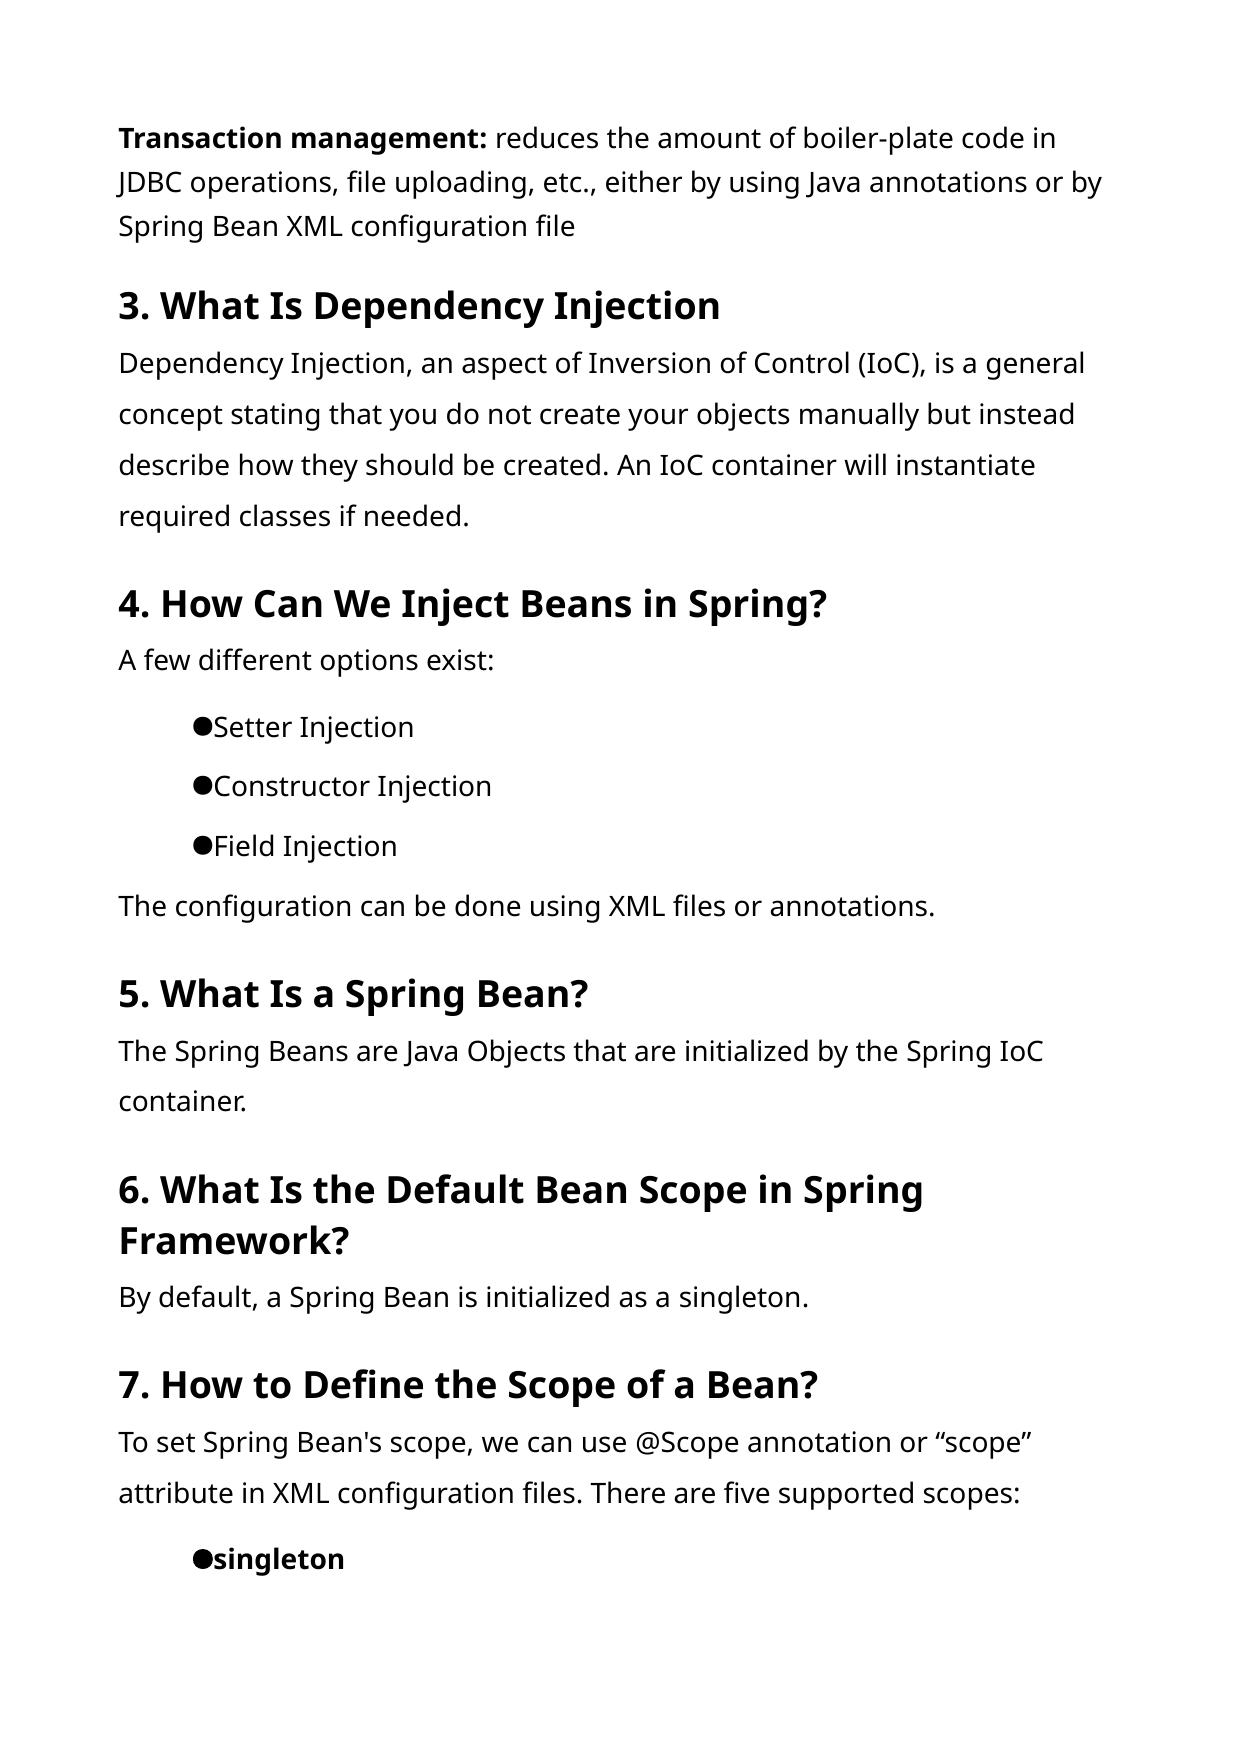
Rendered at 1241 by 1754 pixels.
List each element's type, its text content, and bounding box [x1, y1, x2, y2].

subtitle 3. What Is Dependency Injection [118, 279, 1122, 331]
list Setter Injection [118, 707, 1122, 745]
subtitle 5. What Is a Spring Bean? [118, 967, 1122, 1018]
list singleton [118, 1540, 1122, 1578]
text To set Spring Bean's scope, we can use @Scope annotation or “scope” attribute in XML configuration files. There are five supported scopes: [118, 1422, 1122, 1511]
subtitle 6. What Is the Default Bean Scope in Spring Framework? [118, 1163, 1122, 1265]
list Constructor Injection [118, 767, 1122, 805]
text A few different options exist: [118, 641, 1122, 679]
subtitle 4. How Can We Inject Beans in Spring? [118, 577, 1122, 628]
text The configuration can be done using XML files or annotations. [118, 886, 1122, 924]
text The Spring Beans are Java Objects that are initialized by the Spring IoC container. [118, 1031, 1122, 1120]
subtitle 7. How to Define the Scope of a Bean? [118, 1359, 1122, 1410]
list Field Injection [118, 826, 1122, 865]
text Dependency Injection, an aspect of Inversion of Control (IoC), is a general concept stating that you do not create your objects manually but instead describe how they should be created. An IoC container will instantiate required classes if needed. [118, 343, 1122, 534]
text Transaction management: reduces the amount of boiler-plate code in JDBC operations, file uploading, etc., either by using Java annotations or by Spring Bean XML configuration file [118, 118, 1122, 244]
text By default, a Spring Bean is initialized as a singleton. [118, 1277, 1122, 1316]
